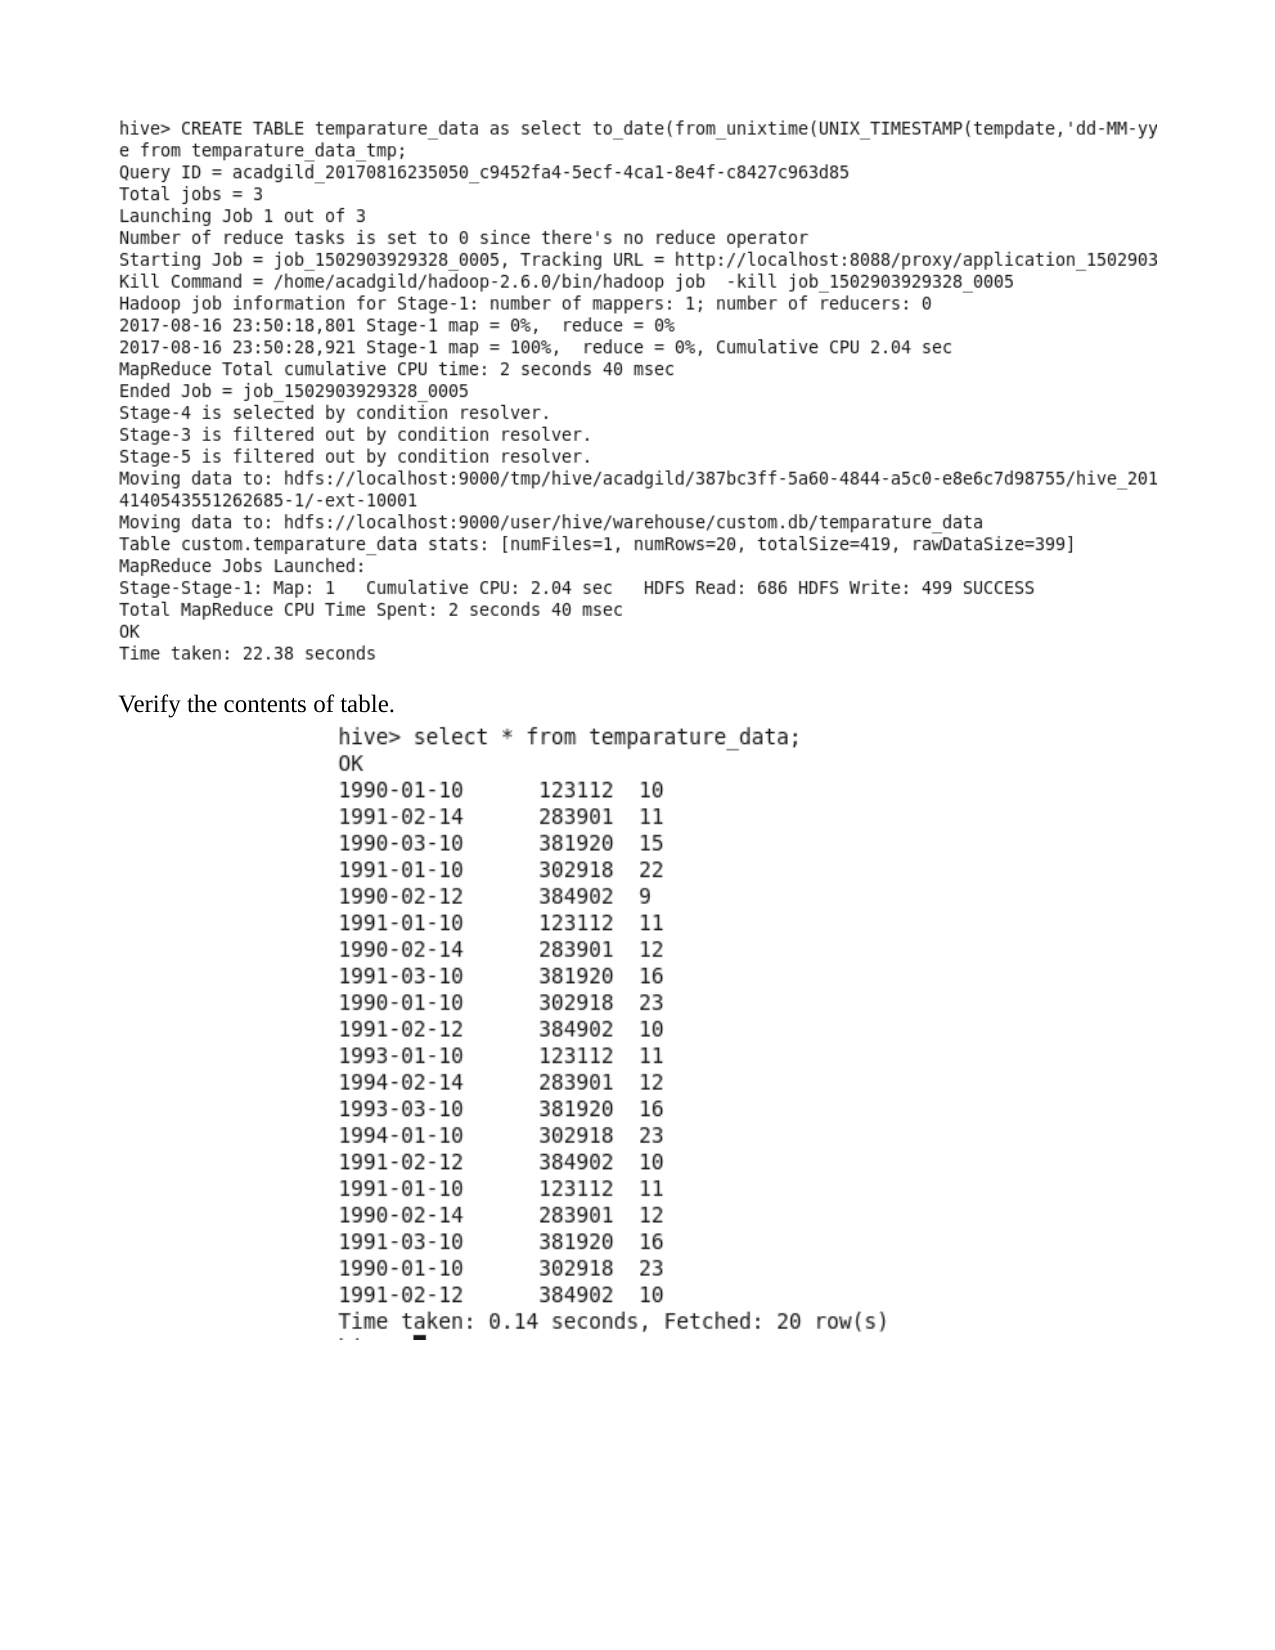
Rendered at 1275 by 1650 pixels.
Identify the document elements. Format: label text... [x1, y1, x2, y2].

picture [118, 118, 1157, 661]
text Verify the contents of table. [118, 689, 1157, 718]
picture [337, 718, 938, 1340]
